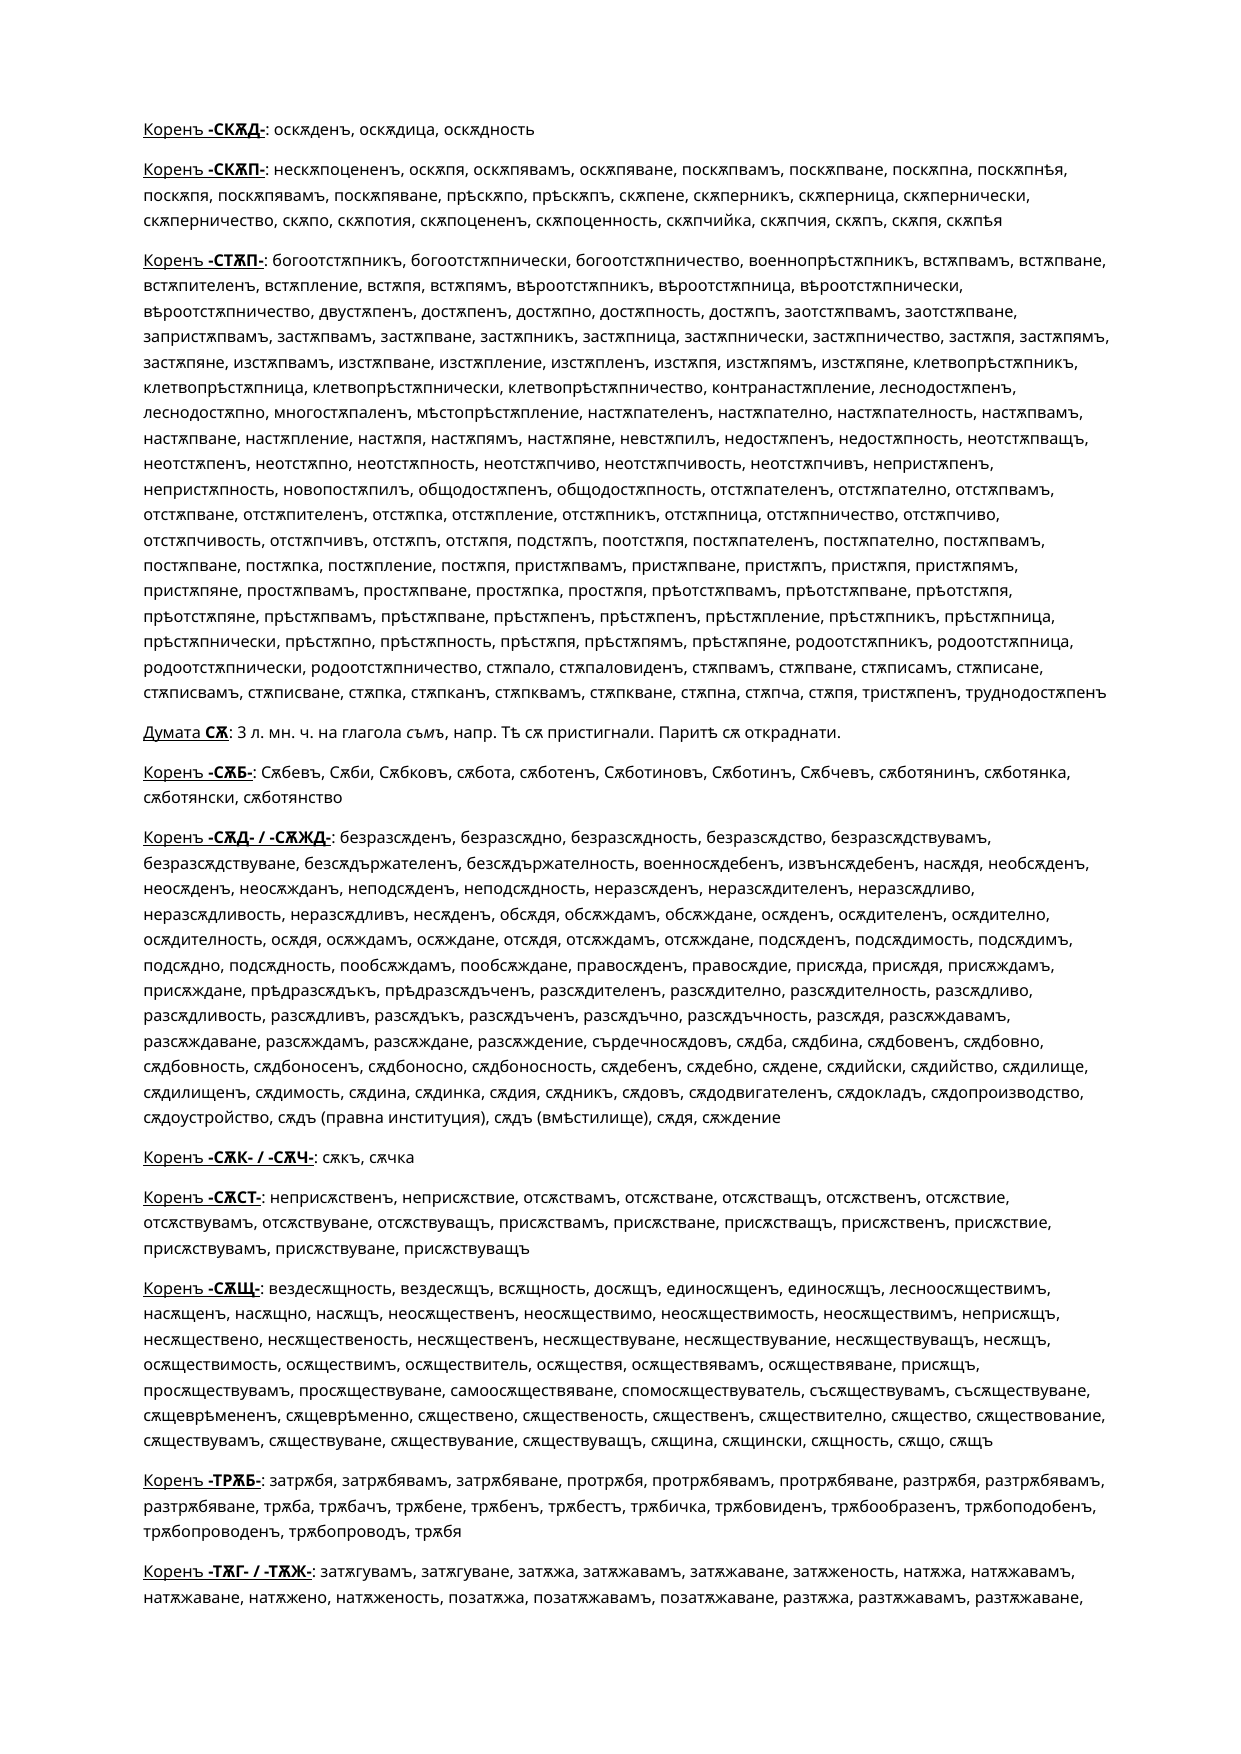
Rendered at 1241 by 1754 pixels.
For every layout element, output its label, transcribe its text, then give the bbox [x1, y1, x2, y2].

text Коренъ -СѪК- / -СѪЧ-: сѫкъ, сѫчка [143, 1146, 1122, 1168]
text Коренъ -ТРѪБ-: затрѫбя, затрѫбявамъ, затрѫбяване, протрѫбя, протрѫбявамъ, протрѫбяване, разтрѫбя, разтрѫбявамъ, разтрѫбяване, трѫба, трѫбачъ, трѫбене, трѫбенъ, трѫбестъ, трѫбичка, трѫбовиденъ, трѫбообразенъ, трѫбоподобенъ, трѫбопроводенъ, трѫбопроводъ, трѫбя [143, 1469, 1122, 1542]
text Думата СѪ: 3 л. мн. ч. на глагола съмъ, напр. Тѣ сѫ пристигнали. Паритѣ сѫ откраднати. [143, 721, 1122, 743]
text Коренъ -СѪД- / -СѪЖД-: безразсѫденъ, безразсѫдно, безразсѫдность, безразсѫдство, безразсѫдствувамъ, безразсѫдствуване, безсѫдържателенъ, безсѫдържателность, военносѫдебенъ, извънсѫдебенъ, насѫдя, необсѫденъ, неосѫденъ, неосѫжданъ, неподсѫденъ, неподсѫдность, неразсѫденъ, неразсѫдителенъ, неразсѫдливо, неразсѫдливость, неразсѫдливъ, несѫденъ, обсѫдя, обсѫждамъ, обсѫждане, осѫденъ, осѫдителенъ, осѫдително, осѫдителность, осѫдя, осѫждамъ, осѫждане, отсѫдя, отсѫждамъ, отсѫждане, подсѫденъ, подсѫдимость, подсѫдимъ, подсѫдно, подсѫдность, пообсѫждамъ, пообсѫждане, правосѫденъ, правосѫдие, присѫда, присѫдя, присѫждамъ, присѫждане, прѣдразсѫдъкъ, прѣдразсѫдъченъ, разсѫдителенъ, разсѫдително, разсѫдителность, разсѫдливо, разсѫдливость, разсѫдливъ, разсѫдъкъ, разсѫдъченъ, разсѫдъчно, разсѫдъчность, разсѫдя, разсѫждавамъ, разсѫждаване, разсѫждамъ, разсѫждане, разсѫждение, сърдечносѫдовъ, сѫдба, сѫдбина, сѫдбовенъ, сѫдбовно, сѫдбовность, сѫдбоносенъ, сѫдбоносно, сѫдбоносность, сѫдебенъ, сѫдебно, сѫдене, сѫдийски, сѫдийство, сѫдилище, сѫдилищенъ, сѫдимость, сѫдина, сѫдинка, сѫдия, сѫдникъ, сѫдовъ, сѫдодвигателенъ, сѫдокладъ, сѫдопроизводство, сѫдоустройство, сѫдъ (правна институция), сѫдъ (вмѣстилище), сѫдя, сѫждение [143, 826, 1122, 1128]
text Коренъ -СКѪП-: нескѫпоцененъ, оскѫпя, оскѫпявамъ, оскѫпяване, поскѫпвамъ, поскѫпване, поскѫпна, поскѫпнѣя, поскѫпя, поскѫпявамъ, поскѫпяване, прѣскѫпо, прѣскѫпъ, скѫпене, скѫперникъ, скѫперница, скѫпернически, скѫперничество, скѫпо, скѫпотия, скѫпоцененъ, скѫпоценность, скѫпчийка, скѫпчия, скѫпъ, скѫпя, скѫпѣя [143, 158, 1122, 231]
text Коренъ -СТѪП-: богоотстѫпникъ, богоотстѫпнически, богоотстѫпничество, военнопрѣстѫпникъ, встѫпвамъ, встѫпване, встѫпителенъ, встѫпление, встѫпя, встѫпямъ, вѣроотстѫпникъ, вѣроотстѫпница, вѣроотстѫпнически, вѣроотстѫпничество, двустѫпенъ, достѫпенъ, достѫпно, достѫпность, достѫпъ, заотстѫпвамъ, заотстѫпване, запристѫпвамъ, застѫпвамъ, застѫпване, застѫпникъ, застѫпница, застѫпнически, застѫпничество, застѫпя, застѫпямъ, застѫпяне, изстѫпвамъ, изстѫпване, изстѫпление, изстѫпленъ, изстѫпя, изстѫпямъ, изстѫпяне, клетвопрѣстѫпникъ, клетвопрѣстѫпница, клетвопрѣстѫпнически, клетвопрѣстѫпничество, контранастѫпление, леснодостѫпенъ, леснодостѫпно, многостѫпаленъ, мѣстопрѣстѫпление, настѫпателенъ, настѫпателно, настѫпателность, настѫпвамъ, настѫпване, настѫпление, настѫпя, настѫпямъ, настѫпяне, невстѫпилъ, недостѫпенъ, недостѫпность, неотстѫпващъ, неотстѫпенъ, неотстѫпно, неотстѫпность, неотстѫпчиво, неотстѫпчивость, неотстѫпчивъ, непристѫпенъ, непристѫпность, новопостѫпилъ, общодостѫпенъ, общодостѫпность, отстѫпателенъ, отстѫпателно, отстѫпвамъ, отстѫпване, отстѫпителенъ, отстѫпка, отстѫпление, отстѫпникъ, отстѫпница, отстѫпничество, отстѫпчиво, отстѫпчивость, отстѫпчивъ, отстѫпъ, отстѫпя, подстѫпъ, поотстѫпя, постѫпателенъ, постѫпателно, постѫпвамъ, постѫпване, постѫпка, постѫпление, постѫпя, пристѫпвамъ, пристѫпване, пристѫпъ, пристѫпя, пристѫпямъ, пристѫпяне, простѫпвамъ, простѫпване, простѫпка, простѫпя, прѣотстѫпвамъ, прѣотстѫпване, прѣотстѫпя, прѣотстѫпяне, прѣстѫпвамъ, прѣстѫпване, прѣстѫпенъ, прѣстѫпенъ, прѣстѫпление, прѣстѫпникъ, прѣстѫпница, прѣстѫпнически, прѣстѫпно, прѣстѫпность, прѣстѫпя, прѣстѫпямъ, прѣстѫпяне, родоотстѫпникъ, родоотстѫпница, родоотстѫпнически, родоотстѫпничество, стѫпало, стѫпаловиденъ, стѫпвамъ, стѫпване, стѫписамъ, стѫписане, стѫписвамъ, стѫписване, стѫпка, стѫпканъ, стѫпквамъ, стѫпкване, стѫпна, стѫпча, стѫпя, тристѫпенъ, труднодостѫпенъ [143, 249, 1122, 703]
text Коренъ -СѪЩ-: вездесѫщность, вездесѫщъ, всѫщность, досѫщъ, единосѫщенъ, единосѫщъ, лесноосѫществимъ, насѫщенъ, насѫщно, насѫщъ, неосѫщественъ, неосѫществимо, неосѫществимость, неосѫществимъ, неприсѫщъ, несѫществено, несѫщественость, несѫщественъ, несѫществуване, несѫществувание, несѫществуващъ, несѫщъ, осѫществимость, осѫществимъ, осѫществитель, осѫществя, осѫществявамъ, осѫществяване, присѫщъ, просѫществувамъ, просѫществуване, самоосѫществяване, спомосѫществуватель, съсѫществувамъ, съсѫществуване, сѫщеврѣмененъ, сѫщеврѣменно, сѫществено, сѫщественость, сѫщественъ, сѫществително, сѫщество, сѫществование, сѫществувамъ, сѫществуване, сѫществувание, сѫществуващъ, сѫщина, сѫщински, сѫщность, сѫщо, сѫщъ [143, 1277, 1122, 1452]
text Коренъ -СѪСТ-: неприсѫственъ, неприсѫствие, отсѫствамъ, отсѫстване, отсѫстващъ, отсѫственъ, отсѫствие, отсѫствувамъ, отсѫствуване, отсѫствуващъ, присѫствамъ, присѫстване, присѫстващъ, присѫственъ, присѫствие, присѫствувамъ, присѫствуване, присѫствуващъ [143, 1186, 1122, 1259]
text Коренъ -СКѪД-: оскѫденъ, оскѫдица, оскѫдность [143, 118, 1122, 140]
text Коренъ -ТѪГ- / -ТѪЖ-: затѫгувамъ, затѫгуване, затѫжа, затѫжавамъ, затѫжаване, затѫженость, натѫжа, натѫжавамъ, натѫжаване, натѫжено, натѫженость, позатѫжа, позатѫжавамъ, позатѫжаване, разтѫжа, разтѫжавамъ, разтѫжаване, [143, 1560, 1122, 1608]
text Коренъ -СѪБ-: Сѫбевъ, Сѫби, Сѫбковъ, сѫбота, сѫботенъ, Сѫботиновъ, Сѫботинъ, Сѫбчевъ, сѫботянинъ, сѫботянка, сѫботянски, сѫботянство [143, 761, 1122, 809]
